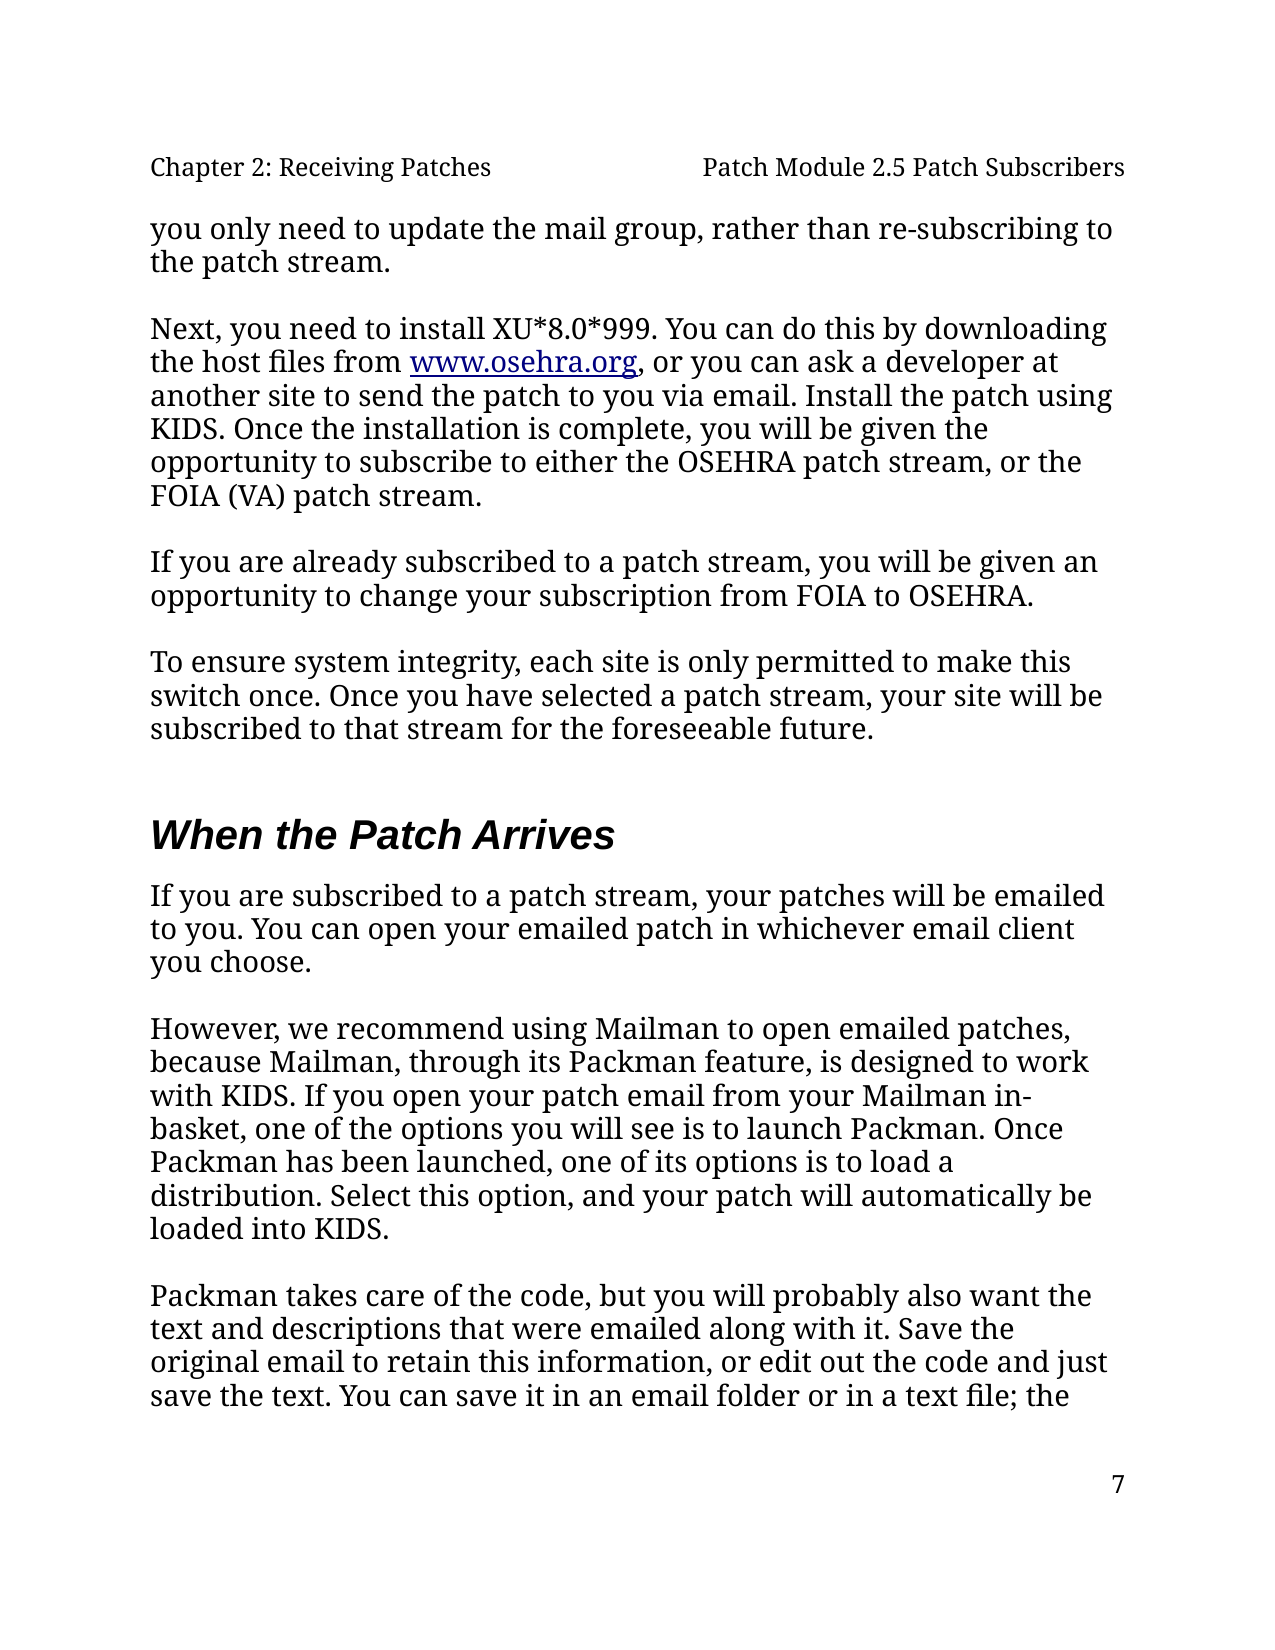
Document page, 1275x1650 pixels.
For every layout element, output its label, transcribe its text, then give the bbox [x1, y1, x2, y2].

text However, we recommend using Mailman to open emailed patches, because Mailman, through its Packman feature, is designed to work with KIDS. If you open your patch email from your Mailman in-basket, one of the options you will see is to launch Packman. Once Packman has been launched, one of its options is to load a distribution. Select this option, and your patch will automatically be loaded into KIDS. [150, 1013, 1125, 1246]
text Next, you need to install XU*8.0*999. You can do this by downloading the host files from www.osehra.org, or you can ask a developer at another site to send the patch to you via email. Install the patch using KIDS. Once the installation is complete, you will be given the opportunity to subscribe to either the OSEHRA patch stream, or the FOIA (VA) patch stream. [150, 313, 1125, 513]
text you only need to update the mail group, rather than re-subscribing to the patch stream. [150, 213, 1125, 279]
subtitle When the Patch Arrives [150, 796, 1125, 863]
text To ensure system integrity, each site is only permitted to make this switch once. Once you have selected a patch stream, your site will be subscribed to that stream for the foreseeable future. [150, 646, 1125, 746]
text If you are already subscribed to a patch stream, you will be given an opportunity to change your subscription from FOIA to OSEHRA. [150, 546, 1125, 613]
text If you are subscribed to a patch stream, your patches will be emailed to you. You can open your emailed patch in whichever email client you choose. [150, 879, 1125, 979]
text Packman takes care of the code, but you will probably also want the text and descriptions that were emailed along with it. Save the original email to retain this information, or edit out the code and just save the text. You can save it in an email folder or in a text file; the [150, 1279, 1125, 1413]
